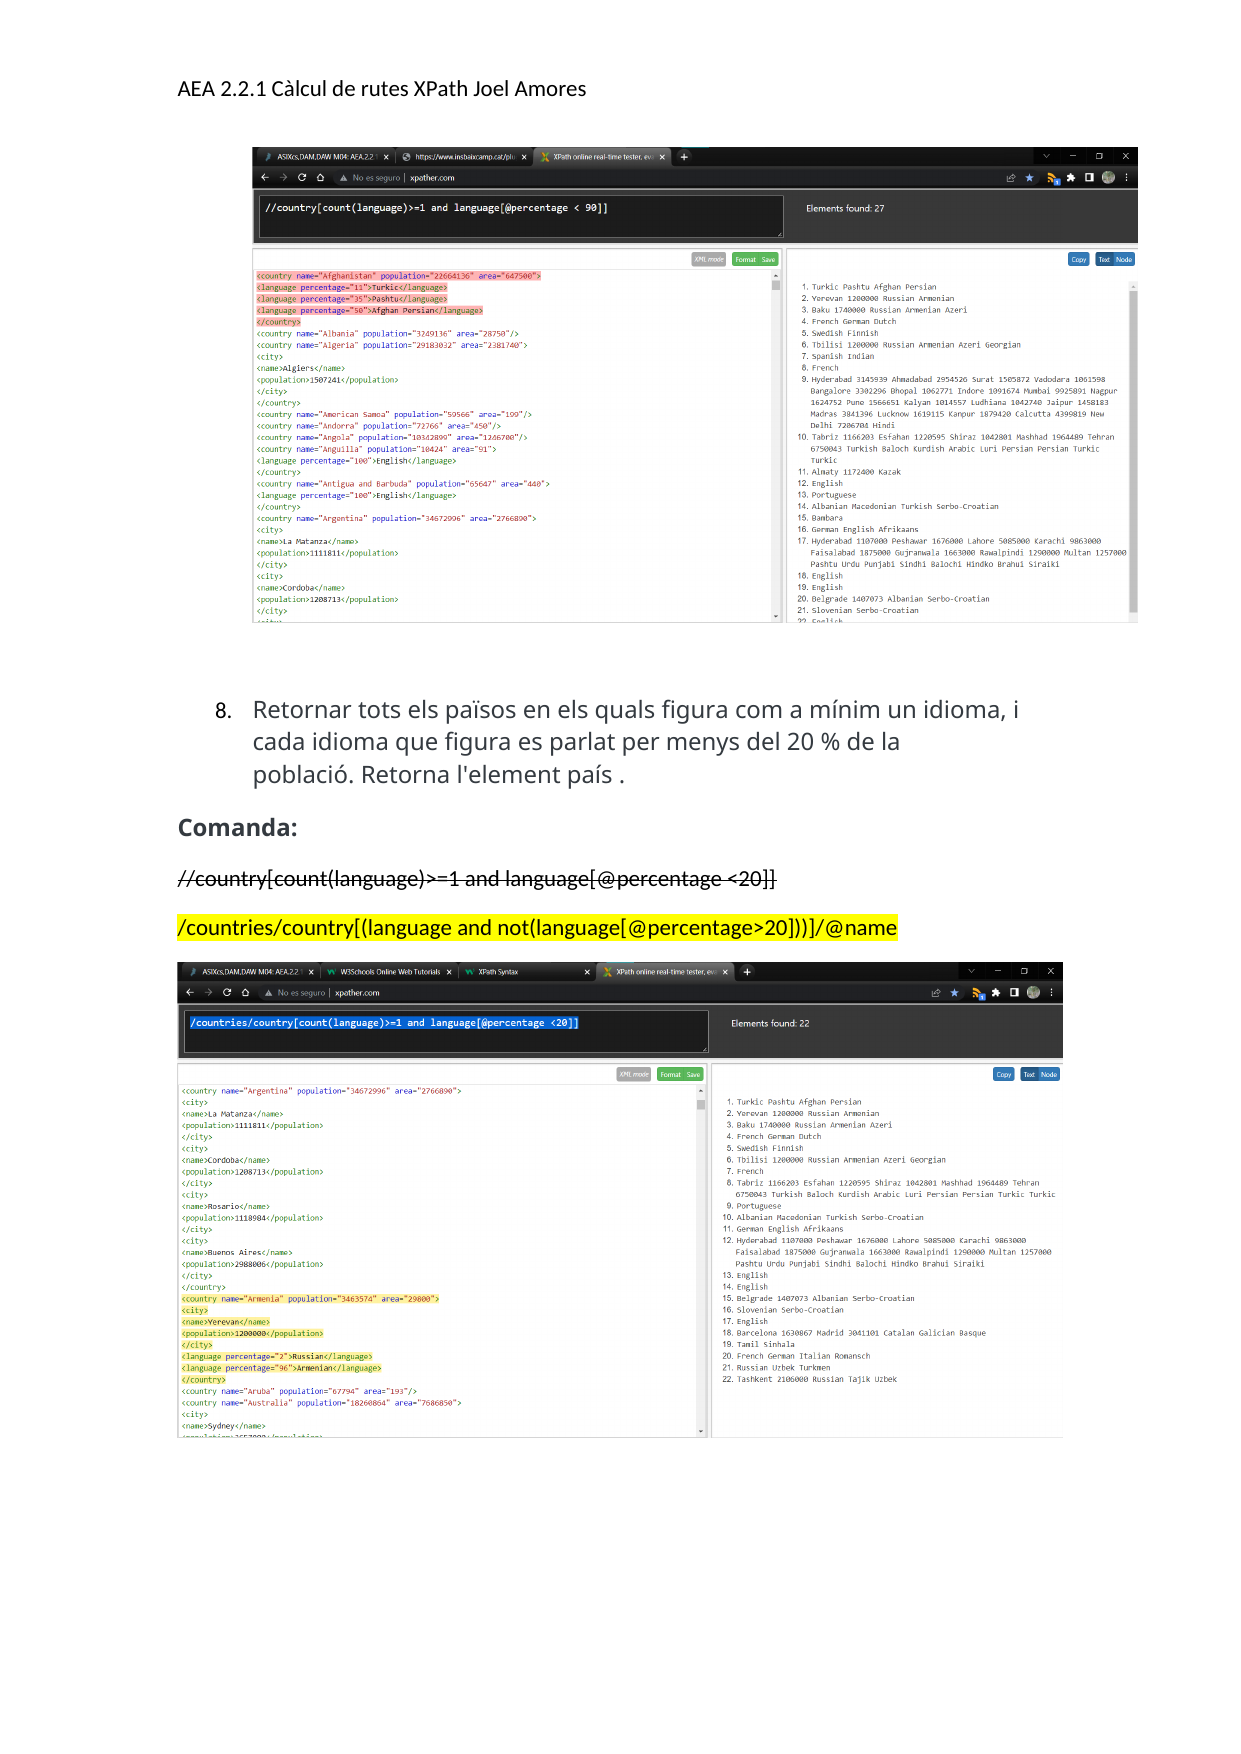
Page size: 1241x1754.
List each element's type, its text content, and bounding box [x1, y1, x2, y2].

text //country[count(language)>=1 and language[@percentage <20]] [177, 864, 1063, 893]
list Retornar tots els països en els quals figura com a mínim un idioma, i cada idioma que figura es parlat per menys del 20 % de la població. Retorna l'element país . [215, 692, 1063, 790]
text /countries/country[(language and not(language[@percentage>20]))]/@name [177, 913, 1063, 941]
text Comanda: [177, 811, 1063, 844]
